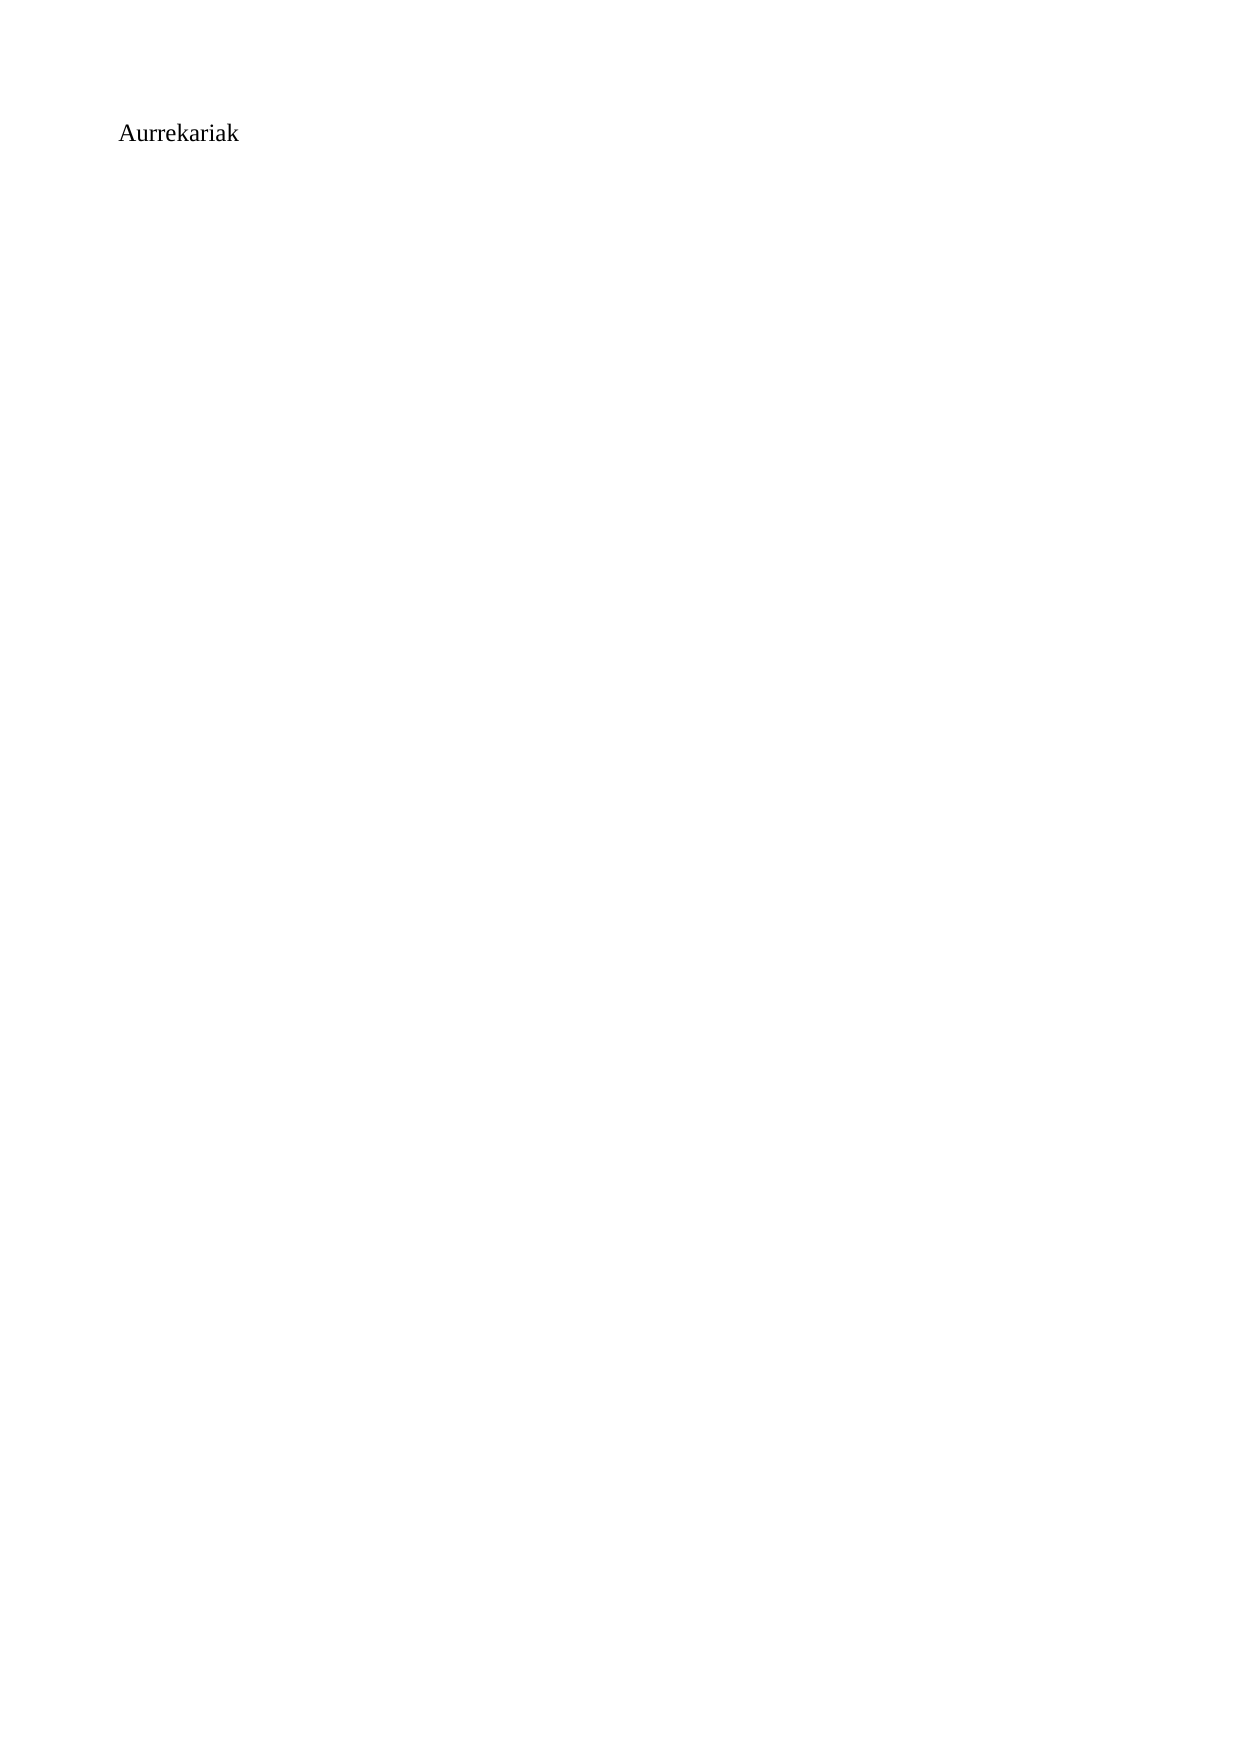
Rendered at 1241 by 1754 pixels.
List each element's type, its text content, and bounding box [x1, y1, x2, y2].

text Aurrekariak [118, 118, 1122, 147]
